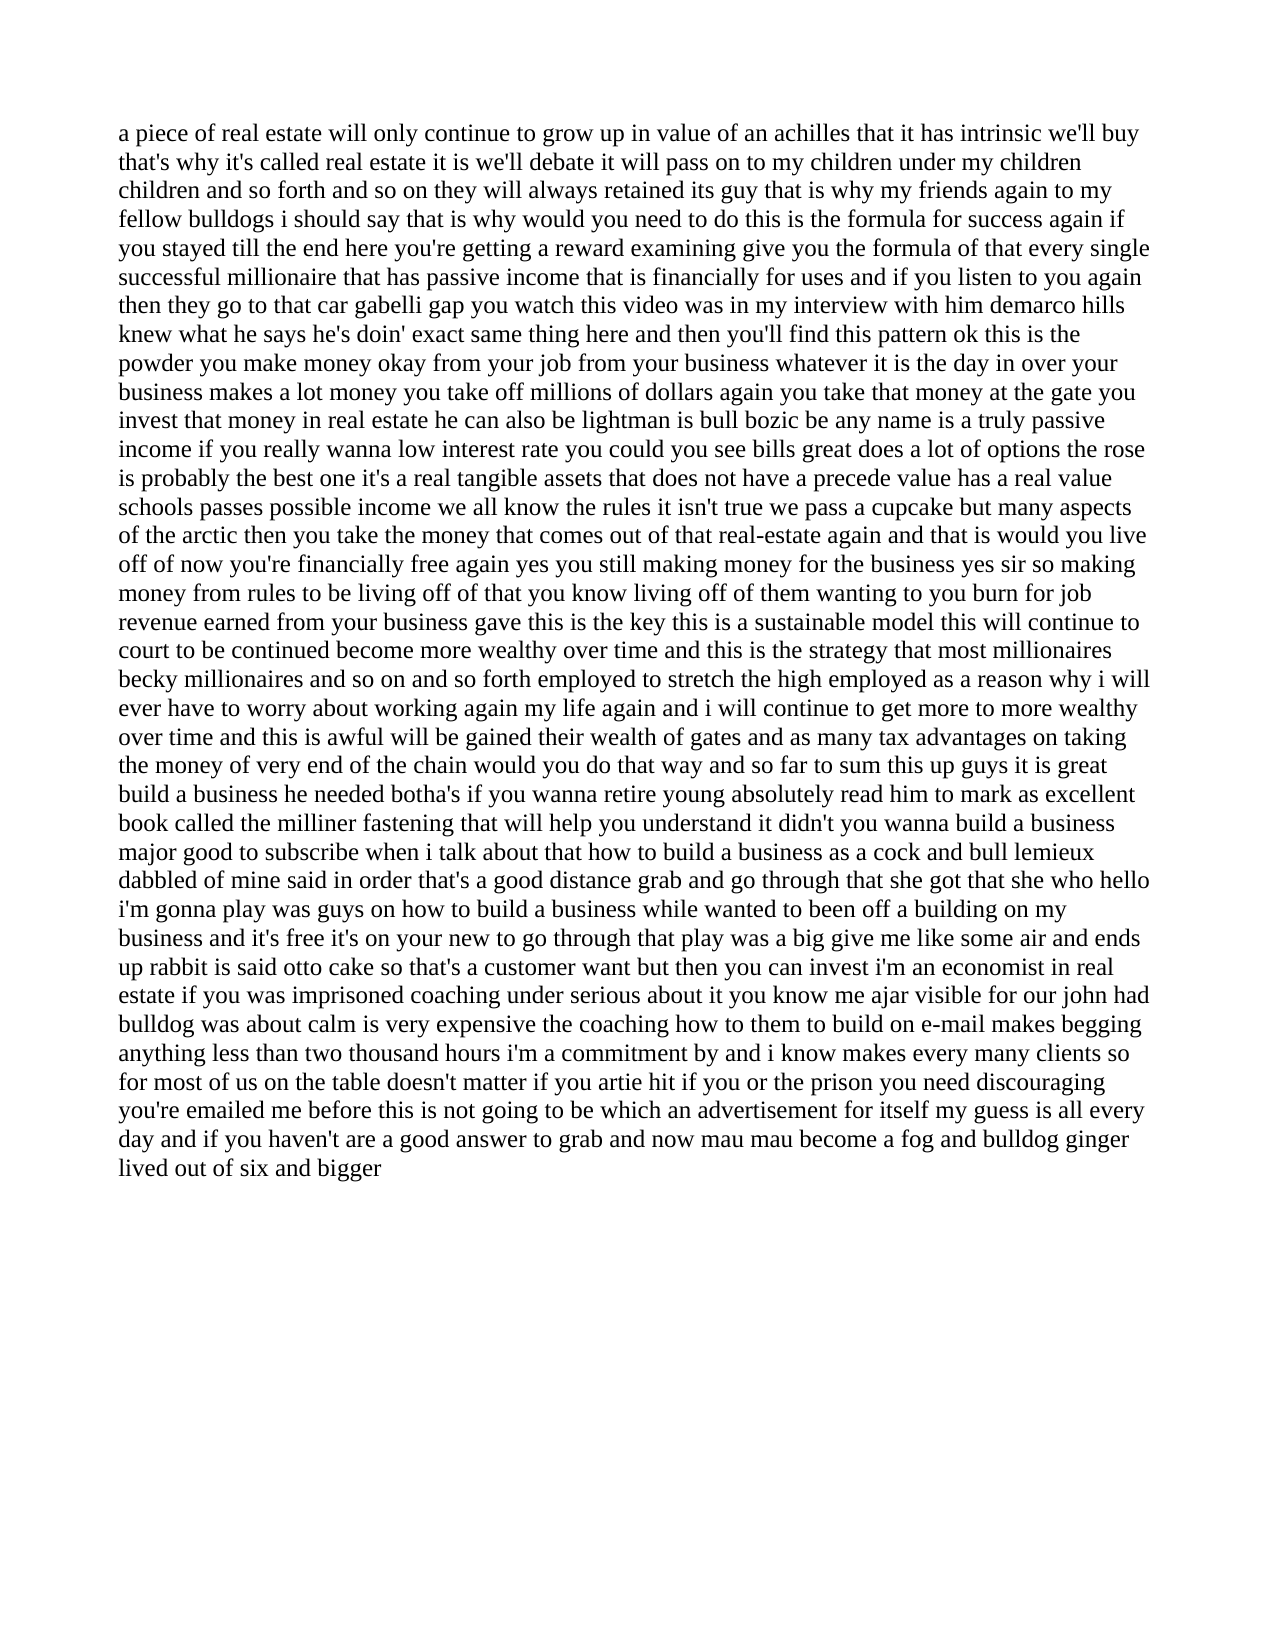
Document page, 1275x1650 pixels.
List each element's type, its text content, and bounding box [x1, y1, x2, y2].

text a piece of real estate will only continue to grow up in value of an achilles that it has intrinsic we'll buy that's why it's called real estate it is we'll debate it will pass on to my children under my children children and so forth and so on they will always retained its guy that is why my friends again to my fellow bulldogs i should say that is why would you need to do this is the formula for success again if you stayed till the end here you're getting a reward examining give you the formula of that every single successful millionaire that has passive income that is financially for uses and if you listen to you again then they go to that car gabelli gap you watch this video was in my interview with him demarco hills knew what he says he's doin' exact same thing here and then you'll find this pattern ok this is the powder you make money okay from your job from your business whatever it is the day in over your business makes a lot money you take off millions of dollars again you take that money at the gate you invest that money in real estate he can also be lightman is bull bozic be any name is a truly passive income if you really wanna low interest rate you could you see bills great does a lot of options the rose is probably the best one it's a real tangible assets that does not have a precede value has a real value schools passes possible income we all know the rules it isn't true we pass a cupcake but many aspects of the arctic then you take the money that comes out of that real-estate again and that is would you live off of now you're financially free again yes you still making money for the business yes sir so making money from rules to be living off of that you know living off of them wanting to you burn for job revenue earned from your business gave this is the key this is a sustainable model this will continue to court to be continued become more wealthy over time and this is the strategy that most millionaires becky millionaires and so on and so forth employed to stretch the high employed as a reason why i will ever have to worry about working again my life again and i will continue to get more to more wealthy over time and this is awful will be gained their wealth of gates and as many tax advantages on taking the money of very end of the chain would you do that way and so far to sum this up guys it is great build a business he needed botha's if you wanna retire young absolutely read him to mark as excellent book called the milliner fastening that will help you understand it didn't you wanna build a business major good to subscribe when i talk about that how to build a business as a cock and bull lemieux dabbled of mine said in order that's a good distance grab and go through that she got that she who hello i'm gonna play was guys on how to build a business while wanted to been off a building on my business and it's free it's on your new to go through that play was a big give me like some air and ends up rabbit is said otto cake so that's a customer want but then you can invest i'm an economist in real estate if you was imprisoned coaching under serious about it you know me ajar visible for our john had bulldog was about calm is very expensive the coaching how to them to build on e-mail makes begging anything less than two thousand hours i'm a commitment by and i know makes every many clients so for most of us on the table doesn't matter if you artie hit if you or the prison you need discouraging you're emailed me before this is not going to be which an advertisement for itself my guess is all every day and if you haven't are a good answer to grab and now mau mau become a fog and bulldog ginger lived out of six and bigger [118, 118, 1157, 1182]
